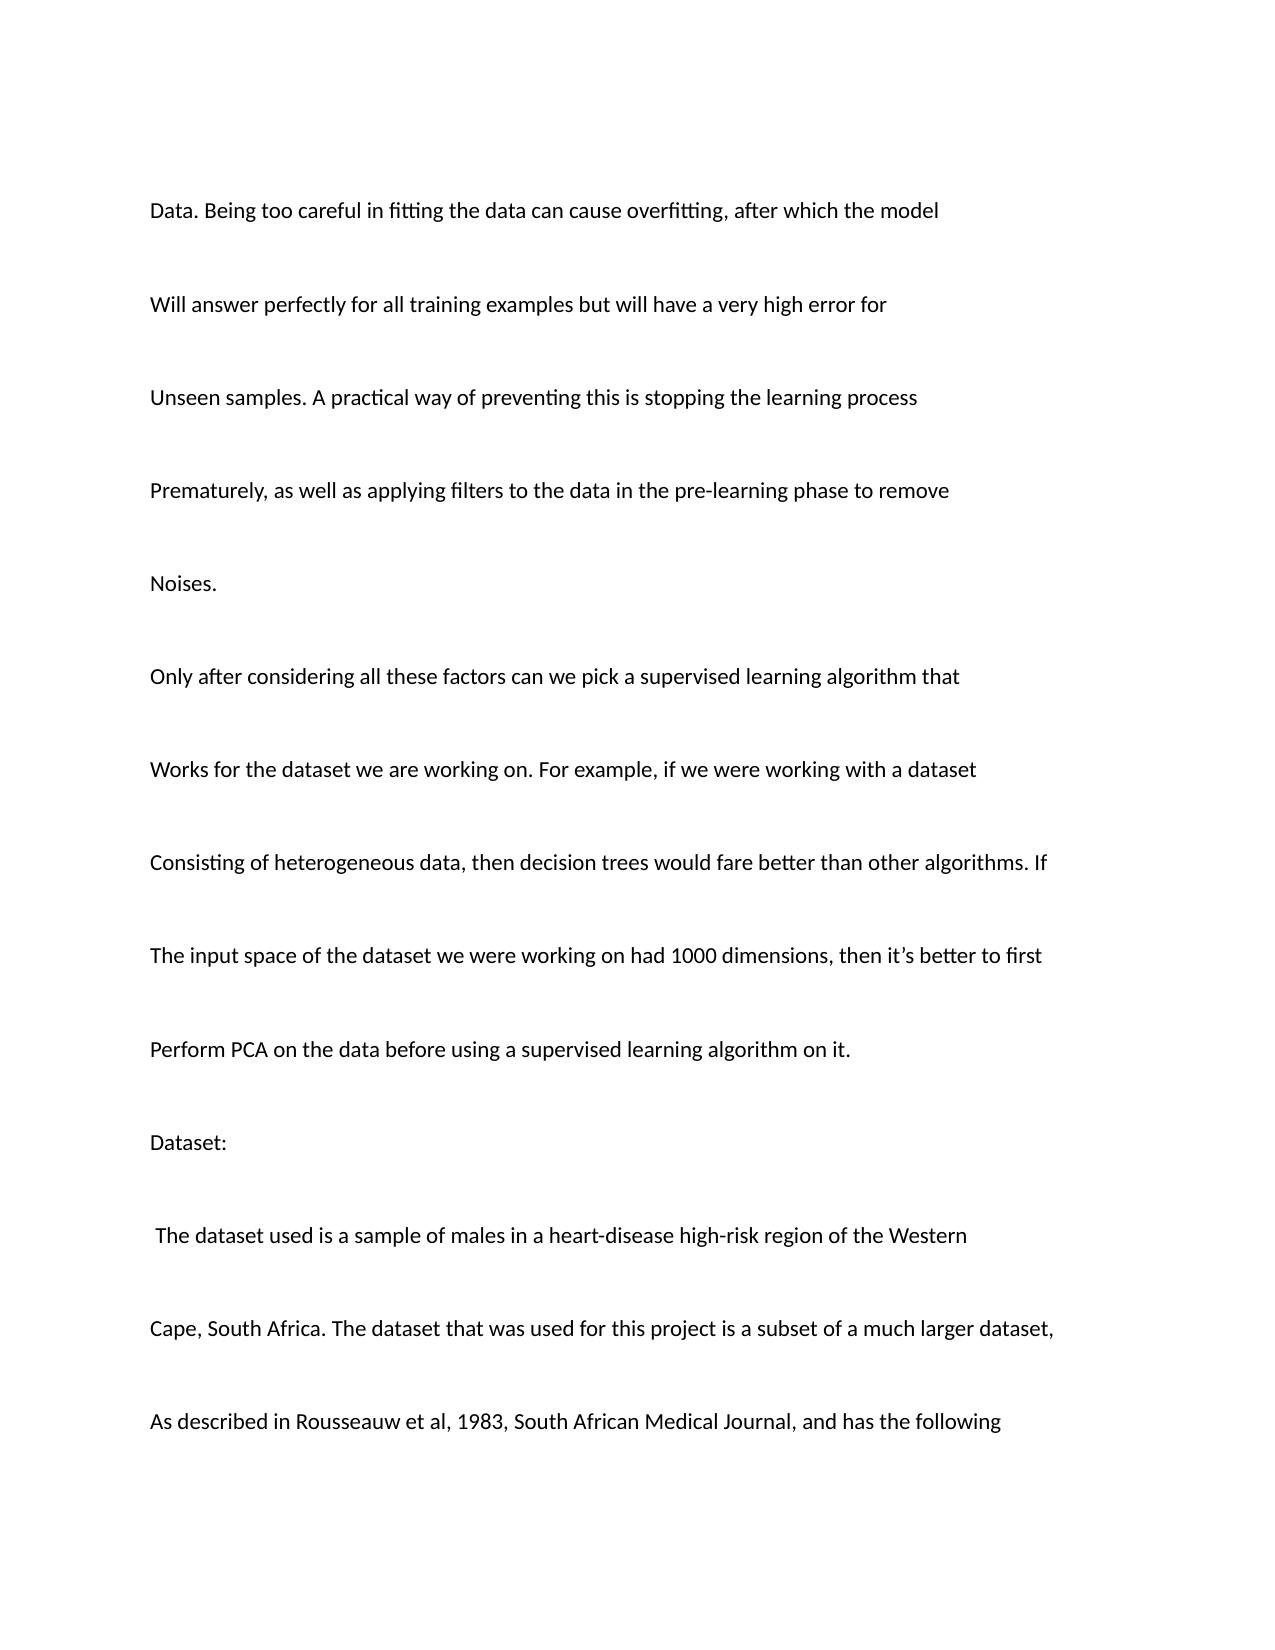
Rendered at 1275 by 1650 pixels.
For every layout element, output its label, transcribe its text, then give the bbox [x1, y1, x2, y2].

text Consisting of heterogeneous data, then decision trees would fare better than other algorithms. If [150, 848, 1125, 876]
text Unseen samples. A practical way of preventing this is stopping the learning process [150, 383, 1125, 411]
text Cape, South Africa. The dataset that was used for this project is a subset of a much larger dataset, [150, 1314, 1125, 1342]
text Works for the dataset we are working on. For example, if we were working with a dataset [150, 755, 1125, 783]
text Noises. [150, 569, 1125, 597]
text Will answer perfectly for all training examples but will have a very high error for [150, 290, 1125, 318]
text The input space of the dataset we were working on had 1000 dimensions, then it’s better to first [150, 942, 1125, 969]
text Data. Being too careful in fitting the data can cause overfitting, after which the model [150, 197, 1125, 224]
text Perform PCA on the data before using a supervised learning algorithm on it. [150, 1035, 1125, 1063]
text Prematurely, as well as applying filters to the data in the pre-learning phase to remove [150, 476, 1125, 504]
text Dataset: [150, 1128, 1125, 1156]
text As described in Rousseauw et al, 1983, South African Medical Journal, and has the following [150, 1407, 1125, 1435]
text The dataset used is a sample of males in a heart-disease high-risk region of the Western [150, 1221, 1125, 1249]
text Only after considering all these factors can we pick a supervised learning algorithm that [150, 662, 1125, 690]
